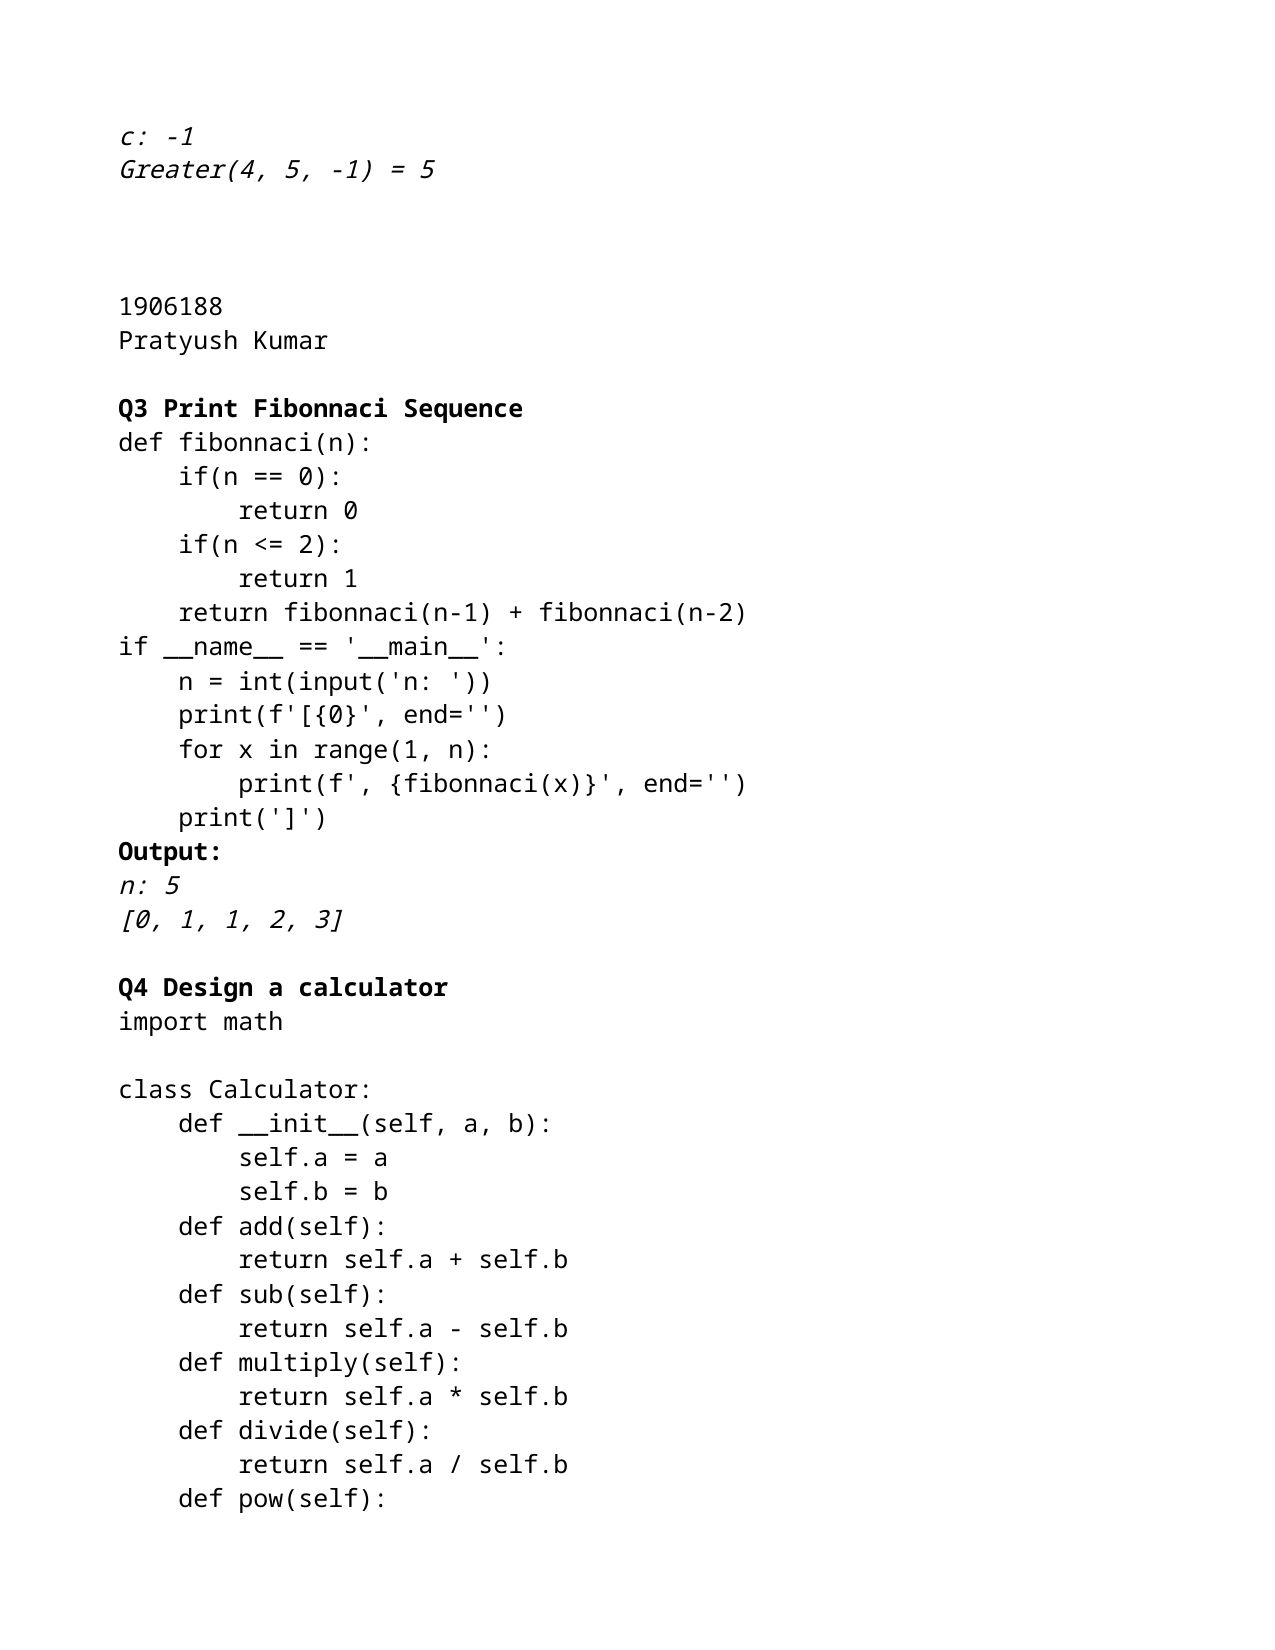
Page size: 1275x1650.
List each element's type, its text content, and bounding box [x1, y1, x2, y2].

text return fibonnaci(n-1) + fibonnaci(n-2) [118, 595, 1157, 629]
text def sub(self): [118, 1276, 1157, 1310]
text return 0 [118, 493, 1157, 527]
text Q4 Design a calculator [118, 970, 1157, 1004]
text import math [118, 1004, 1157, 1038]
text if __name__ == '__main__': [118, 629, 1157, 663]
text 1906188 [118, 288, 1157, 322]
text return self.a + self.b [118, 1242, 1157, 1276]
text def fibonnaci(n): [118, 425, 1157, 459]
text Q3 Print Fibonnaci Sequence [118, 391, 1157, 425]
text if(n == 0): [118, 459, 1157, 493]
text self.b = b [118, 1174, 1157, 1208]
text n = int(input('n: ')) [118, 663, 1157, 697]
text return self.a - self.b [118, 1310, 1157, 1344]
text n: 5 [0, 1, 1, 2, 3] [118, 867, 1157, 936]
text return self.a * self.b [118, 1378, 1157, 1412]
text def add(self): [118, 1208, 1157, 1242]
text return self.a / self.b [118, 1447, 1157, 1481]
text print(']') [118, 799, 1157, 833]
text Pratyush Kumar [118, 322, 1157, 357]
text def divide(self): [118, 1412, 1157, 1447]
text if(n <= 2): [118, 527, 1157, 561]
text def multiply(self): [118, 1344, 1157, 1378]
text print(f', {fibonnaci(x)}', end='') [118, 765, 1157, 799]
text print(f'[{0}', end='') [118, 697, 1157, 731]
text self.a = a [118, 1140, 1157, 1174]
text c: -1 Greater(4, 5, -1) = 5 [118, 118, 1157, 186]
text return 1 [118, 561, 1157, 595]
text class Calculator: [118, 1072, 1157, 1106]
text Output: [118, 833, 1157, 867]
text def pow(self): [118, 1481, 1157, 1515]
text def __init__(self, a, b): [118, 1106, 1157, 1140]
text for x in range(1, n): [118, 731, 1157, 765]
